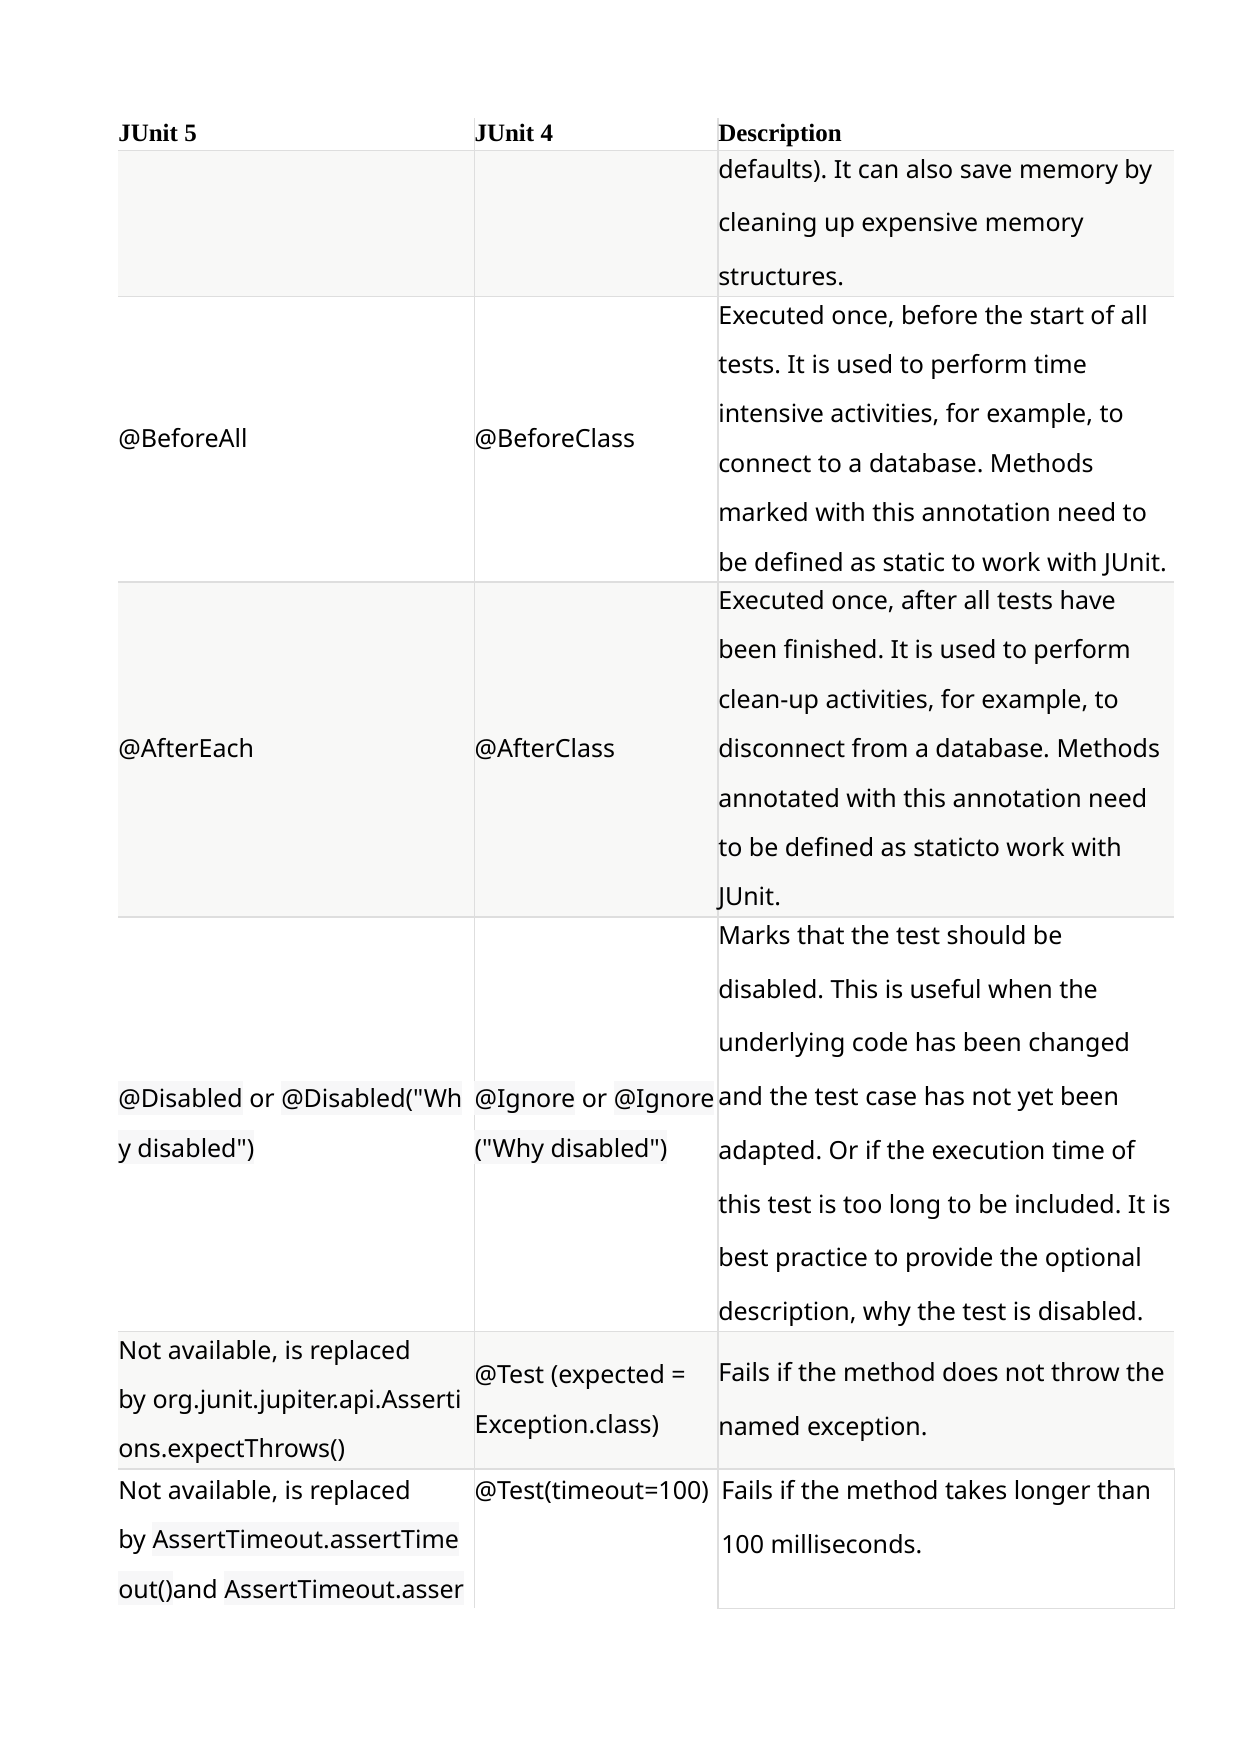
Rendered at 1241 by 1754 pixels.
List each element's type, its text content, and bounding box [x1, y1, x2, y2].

table_cell @BeforeClass [475, 297, 717, 581]
table_header JUnit 5 [118, 118, 474, 150]
table_header JUnit 4 [475, 118, 717, 150]
table_cell @AfterEach [118, 583, 474, 916]
table_cell @Ignore or @Ignore("Why disabled") [475, 918, 717, 1331]
table_cell Executed once, after all tests have been finished. It is used to perform clean-up activities, for example, to disconnect from a database. Methods annotated with this annotation need to be defined as staticto work with JUnit. [719, 583, 1174, 916]
table_cell Marks that the test should be disabled. This is useful when the underlying code has been changed and the test case has not yet been adapted. Or if the execution time of this test is too long to be included. It is best practice to provide the optional description, why the test is disabled. [719, 918, 1174, 1331]
table_cell Fails if the method takes longer than 100 milliseconds. [719, 1470, 1174, 1608]
table_cell @Test(timeout=100) [475, 1470, 717, 1608]
table_cell Not available, is replaced by AssertTimeout.assertTimeout()and AssertTimeout.asser [118, 1470, 474, 1608]
table_header Description [719, 118, 1174, 150]
table_cell Executed once, before the start of all tests. It is used to perform time intensive activities, for example, to connect to a database. Methods marked with this annotation need to be defined as static to work with JUnit. [719, 297, 1174, 581]
table_cell Not available, is replaced by org.junit.jupiter.api.Assertions.expectThrows() [118, 1332, 474, 1468]
table_cell @BeforeAll [118, 297, 474, 581]
table_cell @Test (expected = Exception.class) [475, 1332, 717, 1468]
table_cell defaults). It can also save memory by cleaning up expensive memory structures. [719, 151, 1174, 296]
table_cell [475, 151, 717, 296]
table_cell @Disabled or @Disabled("Why disabled") [118, 918, 474, 1331]
table_cell [118, 151, 474, 296]
table_cell Fails if the method does not throw the named exception. [719, 1332, 1174, 1468]
table_cell @AfterClass [475, 583, 717, 916]
